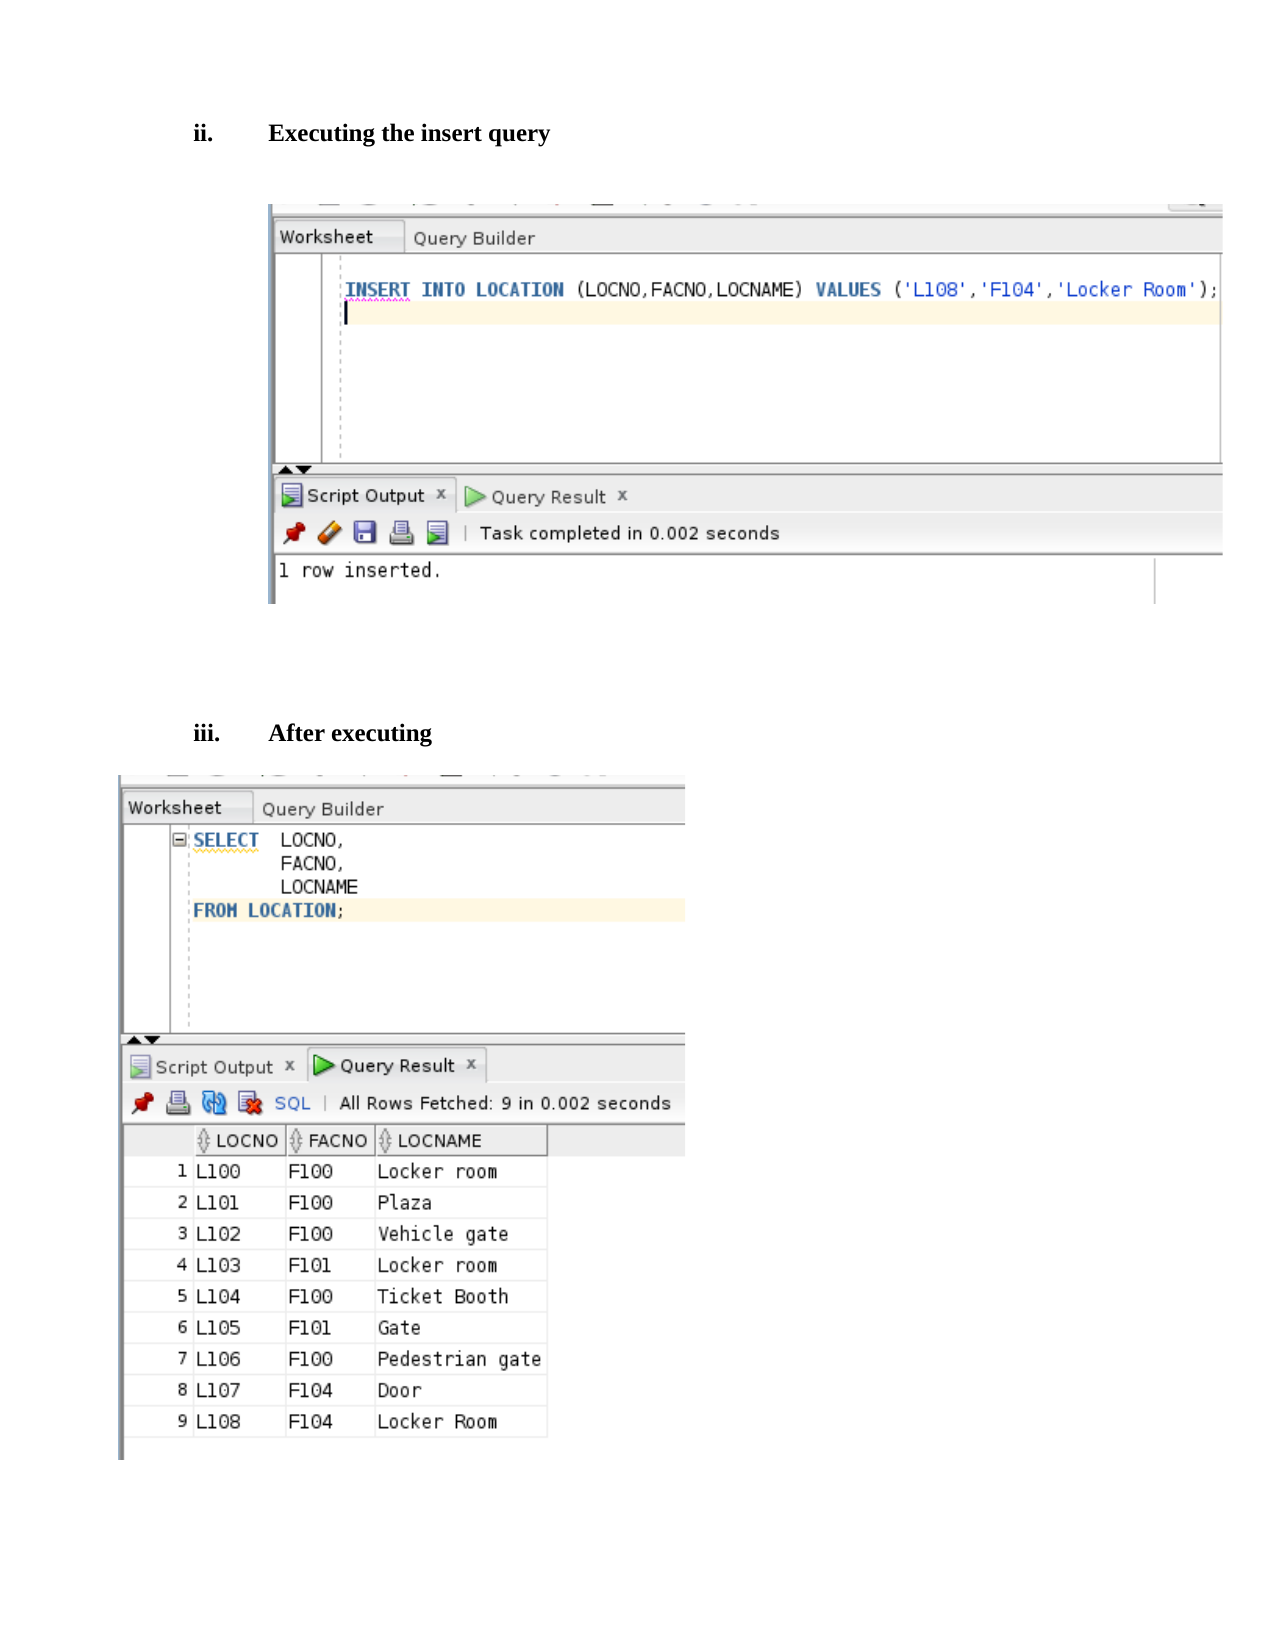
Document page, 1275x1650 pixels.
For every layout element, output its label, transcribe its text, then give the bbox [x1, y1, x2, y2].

picture [268, 204, 1223, 604]
list After executing [193, 718, 1157, 747]
picture [118, 775, 686, 1460]
list Executing the insert query [193, 118, 1157, 147]
